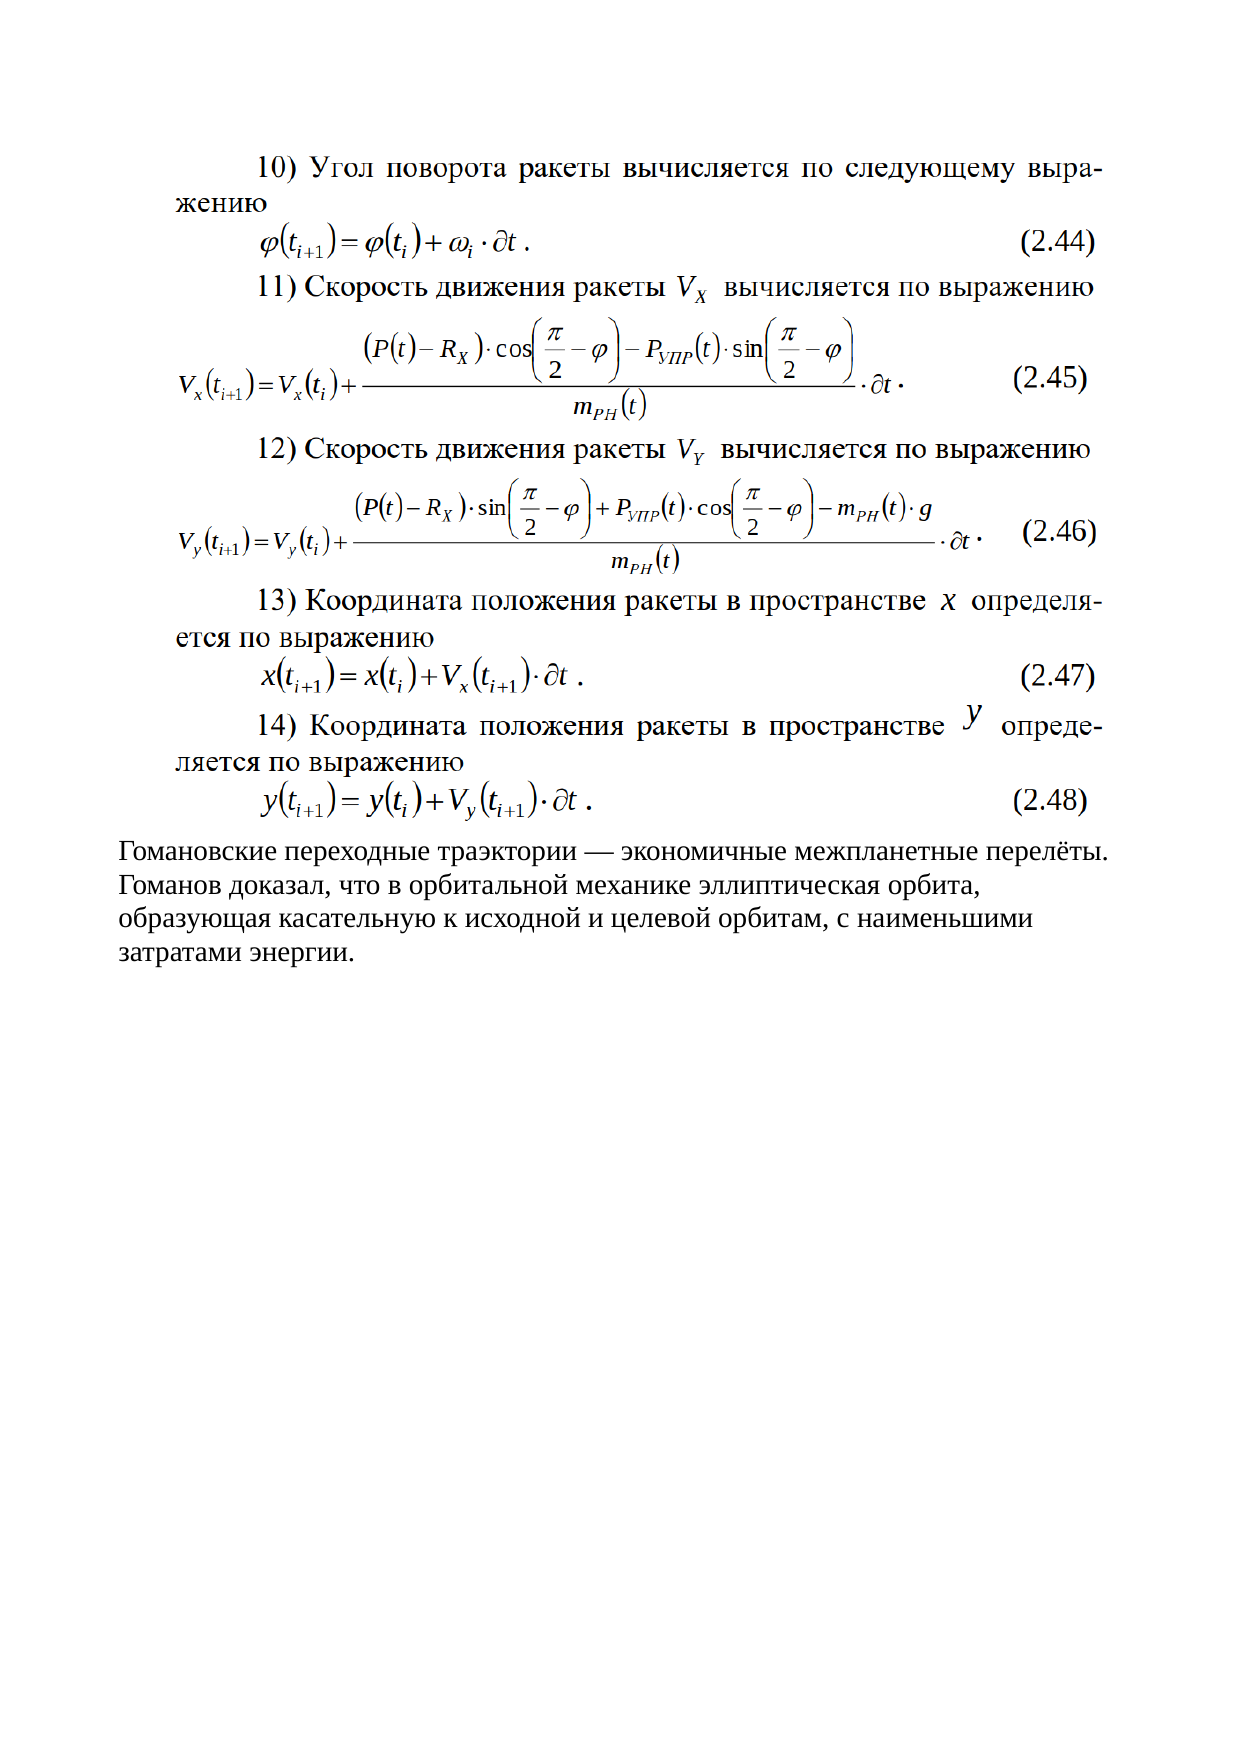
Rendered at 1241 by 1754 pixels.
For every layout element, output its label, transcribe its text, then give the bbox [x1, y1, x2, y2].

text Гоманов доказал, что в орбитальной механике эллиптическая орбита, образующая касательную к исходной и целевой орбитам, с наименьшими затратами энергии. [118, 867, 1122, 967]
text Гомановские переходные траэктории — экономичные межпланетные перелёты. [118, 118, 1122, 867]
picture [135, 119, 1139, 834]
